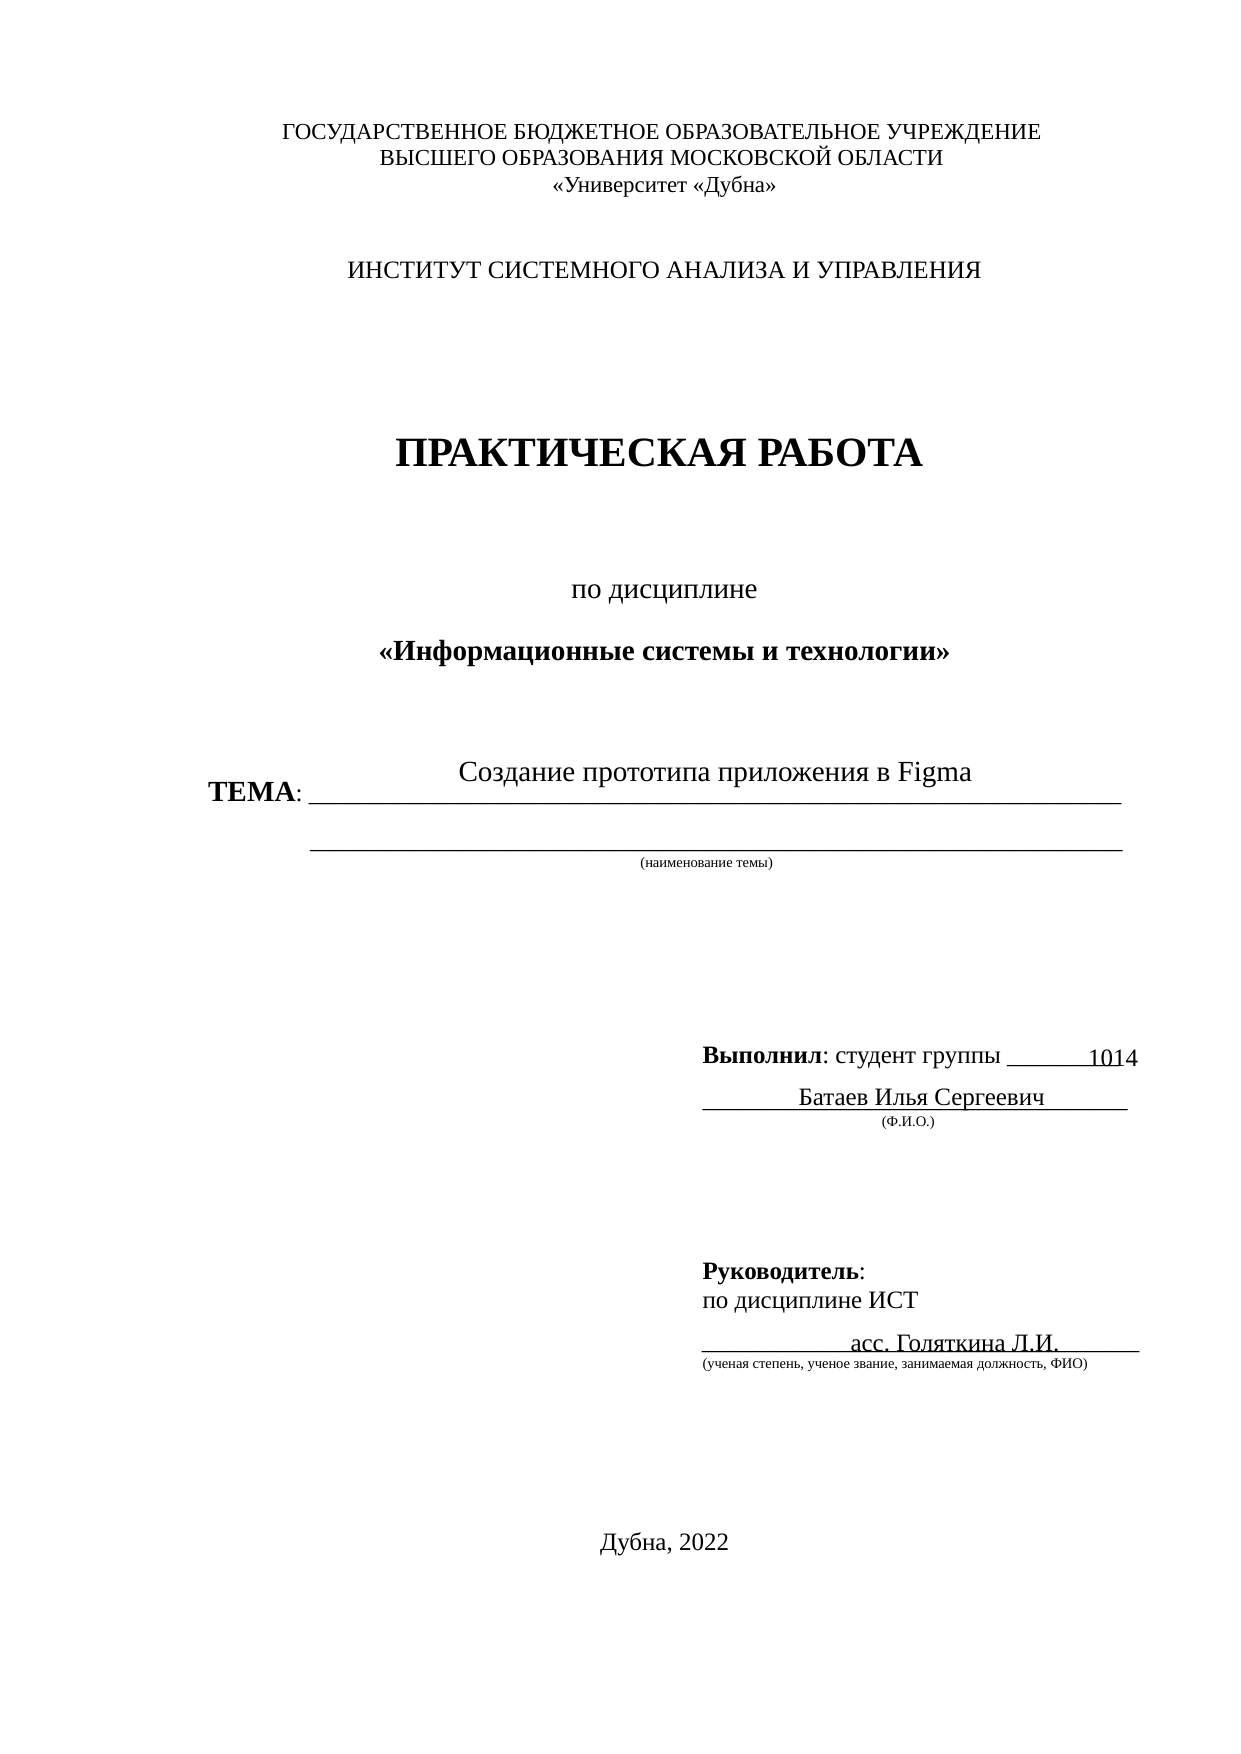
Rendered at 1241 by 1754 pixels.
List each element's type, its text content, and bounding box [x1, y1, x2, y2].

text 1014 [1014, 1036, 1181, 1066]
text «Университет «Дубна» [177, 171, 1152, 197]
text (ученая степень, ученое звание, занимаемая должность, ФИО) [215, 1355, 1152, 1384]
text __________________________________ [227, 1084, 1152, 1112]
subtitle Создание прототипа приложения в Figma [253, 752, 1104, 788]
text по дисциплине [177, 571, 1152, 604]
text ___________________________________ [1125, 1326, 1152, 1355]
text ПРАКТИЧЕСКАЯ РАБОТА [177, 427, 1152, 475]
text _________________________________________________________________ [177, 825, 1152, 854]
text (Ф.И.О.) [177, 1112, 1122, 1141]
text Выполнил: студент группы _________ [177, 1041, 1152, 1069]
text по дисциплине ИСТ [177, 1285, 1152, 1314]
text ИНСТИТУТ СИСТЕМНОГО АНАЛИЗА И УПРАВЛЕНИЯ [177, 255, 1152, 283]
text Руководитель: [177, 1256, 1152, 1285]
text Батаев Илья Сергеевич [646, 1075, 1123, 1110]
text ___________________________________ [214, 1326, 711, 1355]
text ВЫСШЕГО ОБРАЗОВАНИЯ МОСКОВСКОЙ ОБЛАСТИ [177, 144, 1152, 171]
text ГОСУДАРСТВЕННОЕ БЮДЖЕТНОЕ ОБРАЗОВАТЕЛЬНОЕ УЧРЕЖДЕНИЕ [177, 118, 1152, 144]
text асс. Голяткина Л.И. [711, 1321, 1125, 1359]
text Дубна, 2022 [177, 1527, 1152, 1556]
text (наименование темы) [177, 854, 1152, 882]
text ТЕМА: _________________________________________________________________ [177, 774, 1152, 808]
text «Информационные системы и технологии» [177, 633, 1152, 667]
